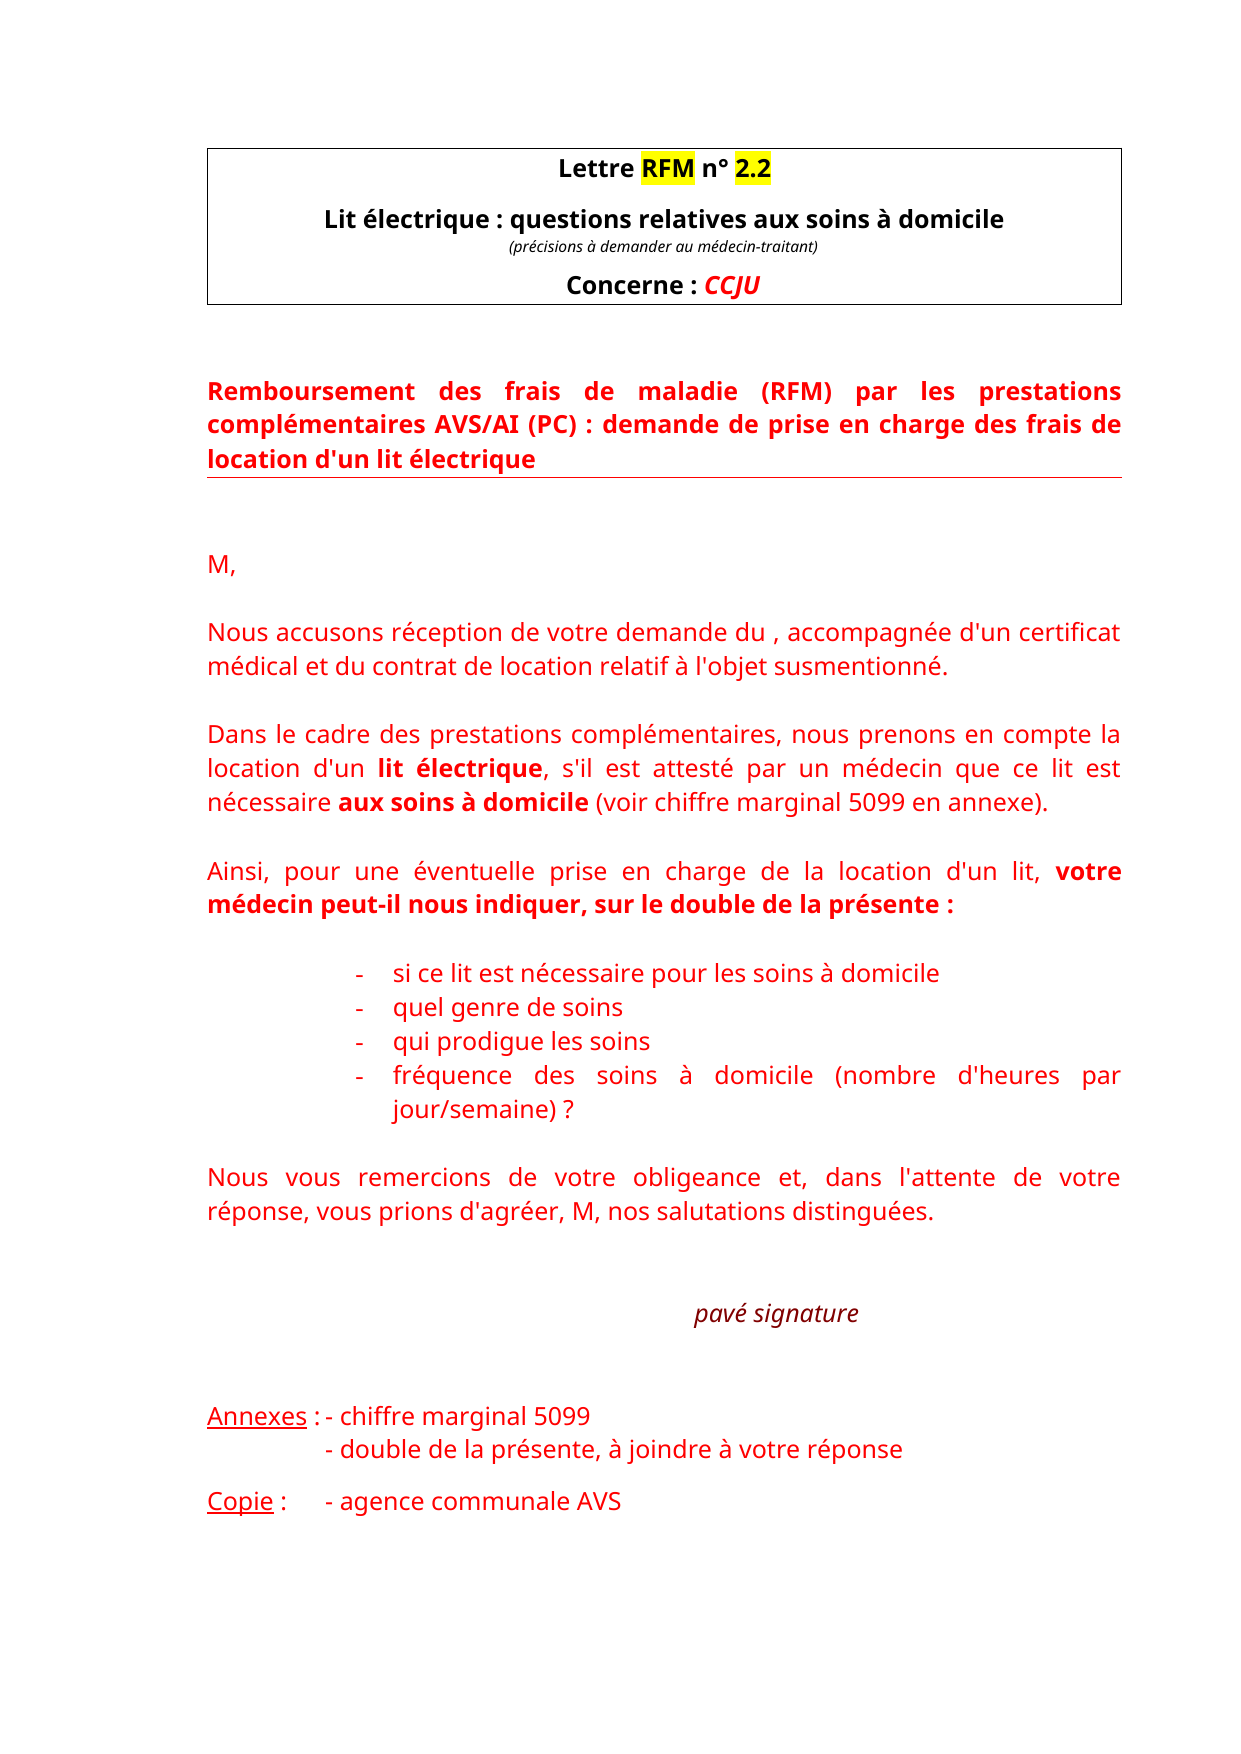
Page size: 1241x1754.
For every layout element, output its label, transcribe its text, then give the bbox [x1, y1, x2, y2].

text Lettre RFM n° 2.2 [208, 149, 1121, 185]
list si ce lit est nécessaire pour les soins à domicile [355, 955, 1122, 989]
text Lit électrique : questions relatives aux soins à domicile [208, 199, 1121, 233]
text Remboursement des frais de maladie (RFM) par les prestations complémentaires AVS/AI (PC) : demande de prise en charge des frais de location d'un lit électrique [207, 373, 1122, 477]
list fréquence des soins à domicile (nombre d'heures par jour/semaine) ? [355, 1057, 1122, 1126]
text Annexes : - chiffre marginal 5099 [207, 1398, 1122, 1432]
text - double de la présente, à joindre à votre réponse [207, 1432, 1122, 1466]
list quel genre de soins [355, 989, 1122, 1023]
text Dans le cadre des prestations complémentaires, nous prenons en compte la location d'un lit électrique, s'il est attesté par un médecin que ce lit est nécessaire aux soins à domicile (voir chiffre marginal 5099 en annexe). [207, 717, 1122, 819]
text Copie : - agence communale AVS [207, 1483, 1122, 1517]
text M, [207, 547, 1122, 581]
text Nous vous remercions de votre obligeance et, dans l'attente de votre réponse, vous prions d'agréer, M, nos salutations distinguées. [207, 1160, 1122, 1228]
text Concerne : CCJU [208, 265, 1121, 304]
text (précisions à demander au médecin-traitant) [208, 233, 1121, 257]
list qui prodigue les soins [355, 1023, 1122, 1057]
text Ainsi, pour une éventuelle prise en charge de la location d'un lit, votre médecin peut-il nous indiquer, sur le double de la présente : [207, 853, 1122, 921]
text Nous accusons réception de votre demande du , accompagnée d'un certificat médical et du contrat de location relatif à l'objet susmentionné. [207, 615, 1122, 683]
text pavé signature [207, 1296, 1122, 1330]
